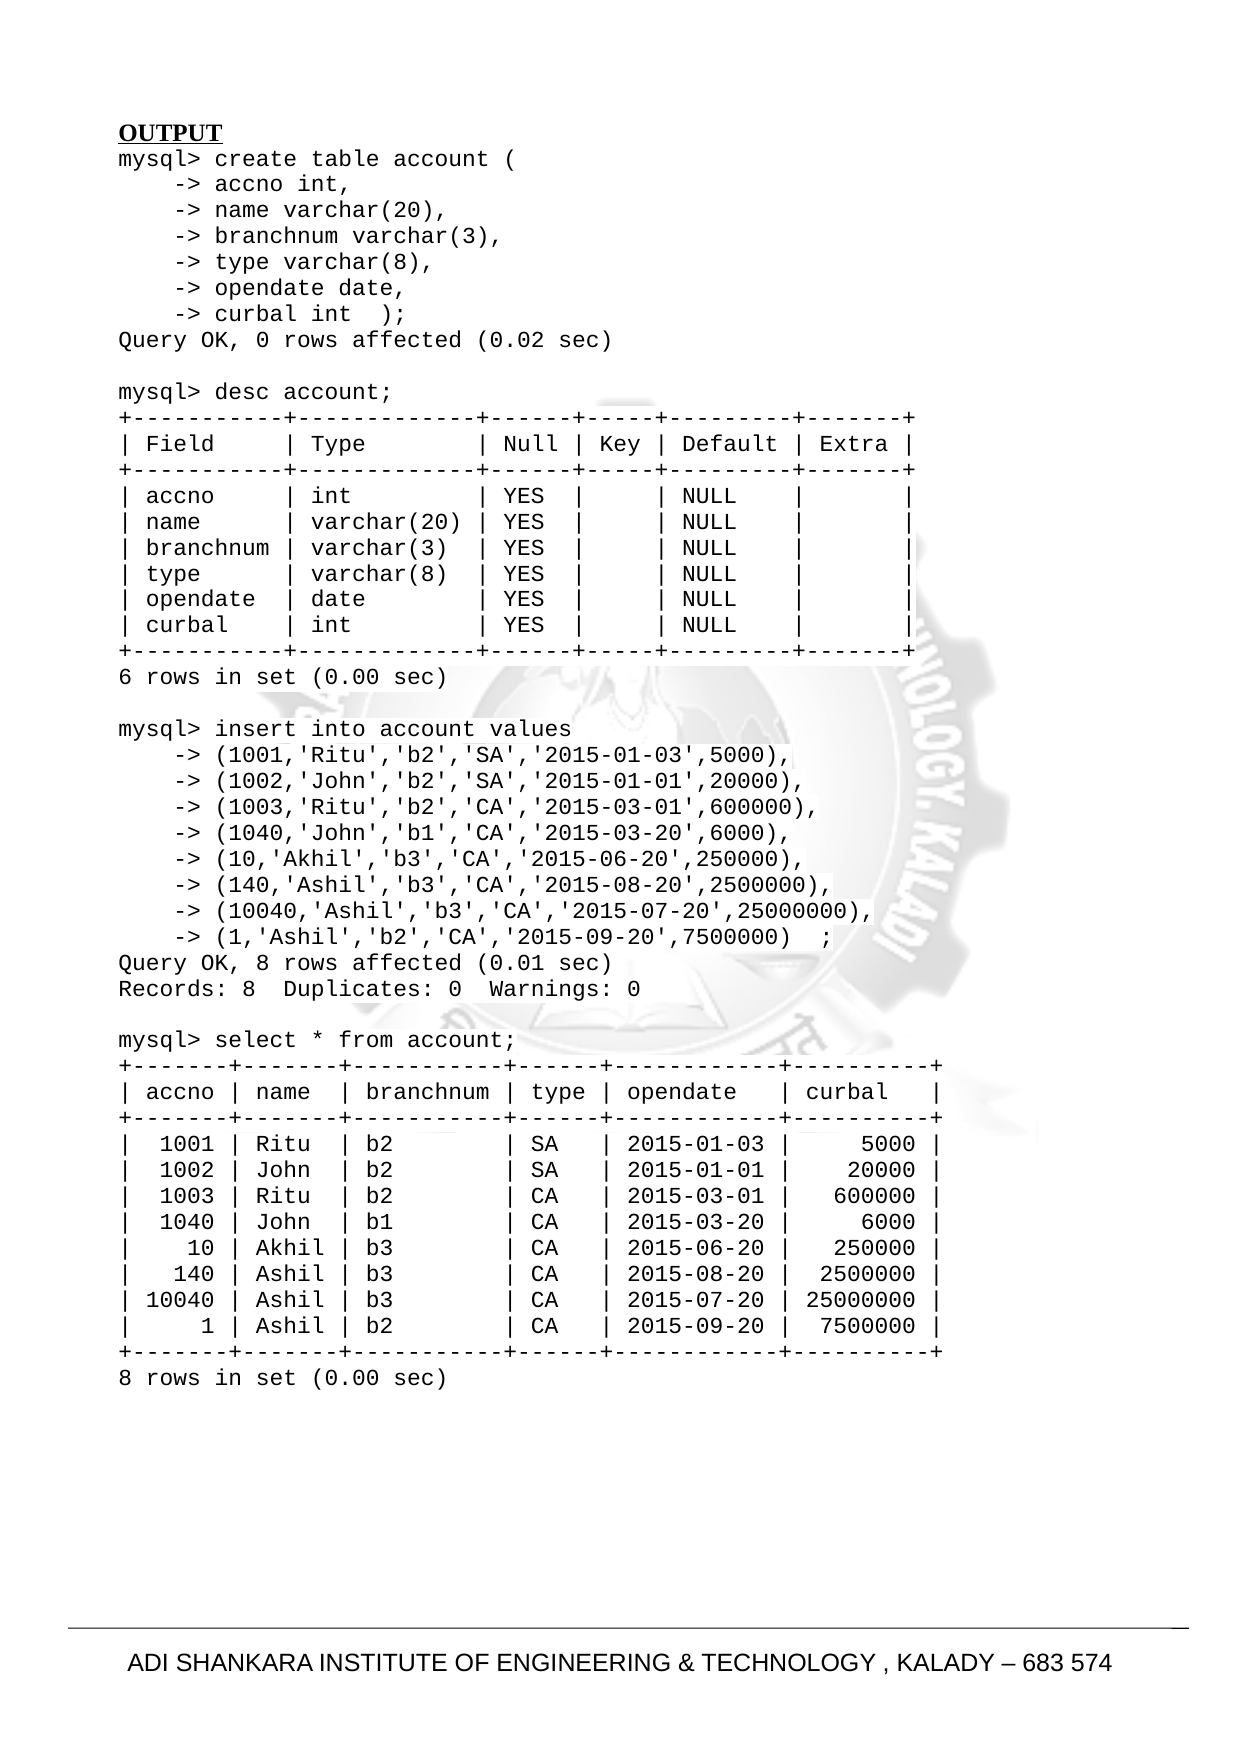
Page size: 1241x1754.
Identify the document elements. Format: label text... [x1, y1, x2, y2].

text | 140 | Ashil | b3 | CA | 2015-08-20 | 2500000 | [118, 1262, 1122, 1288]
text +-----------+-------------+------+-----+---------+-------+ [118, 406, 1122, 432]
text -> type varchar(8), [118, 251, 1122, 277]
text -> accno int, [118, 173, 1122, 199]
text mysql> create table account ( [118, 147, 1122, 173]
text -> (1001,'Ritu','b2','SA','2015-01-03',5000), [118, 743, 1122, 769]
text | accno | int | YES | | NULL | | [118, 484, 1122, 510]
text +-------+-------+-----------+------+------------+----------+ [118, 1055, 1122, 1081]
text -> (1002,'John','b2','SA','2015-01-01',20000), [118, 769, 1122, 795]
text | 10040 | Ashil | b3 | CA | 2015-07-20 | 25000000 | [118, 1288, 1122, 1314]
text -> curbal int ); [118, 302, 1122, 328]
text -> opendate date, [118, 277, 1122, 302]
text -> (140,'Ashil','b3','CA','2015-08-20',2500000), [118, 873, 1122, 899]
text -> (10040,'Ashil','b3','CA','2015-07-20',25000000), [118, 899, 1122, 925]
text Query OK, 8 rows affected (0.01 sec) [118, 951, 1122, 977]
text -> (1,'Ashil','b2','CA','2015-09-20',7500000) ; [118, 925, 1122, 951]
text -> (1003,'Ritu','b2','CA','2015-03-01',600000), [118, 795, 1122, 821]
text | branchnum | varchar(3) | YES | | NULL | | [118, 536, 1122, 562]
text | name | varchar(20) | YES | | NULL | | [118, 510, 1122, 536]
text | type | varchar(8) | YES | | NULL | | [118, 562, 1122, 588]
text | 10 | Akhil | b3 | CA | 2015-06-20 | 250000 | [118, 1236, 1122, 1262]
text +-----------+-------------+------+-----+---------+-------+ [118, 458, 1122, 484]
text | 1040 | John | b1 | CA | 2015-03-20 | 6000 | [118, 1210, 1122, 1236]
text -> name varchar(20), [118, 199, 1122, 225]
text | curbal | int | YES | | NULL | | [118, 614, 1122, 640]
text 6 rows in set (0.00 sec) [118, 666, 1122, 692]
text +-----------+-------------+------+-----+---------+-------+ [118, 640, 1122, 666]
text | opendate | date | YES | | NULL | | [118, 588, 1122, 614]
text 8 rows in set (0.00 sec) [118, 1366, 1122, 1392]
text | 1003 | Ritu | b2 | CA | 2015-03-01 | 600000 | [118, 1184, 1122, 1210]
text Query OK, 0 rows affected (0.02 sec) [118, 328, 1122, 354]
text | accno | name | branchnum | type | opendate | curbal | [118, 1081, 1122, 1107]
text Records: 8 Duplicates: 0 Warnings: 0 [118, 977, 1122, 1003]
text | Field | Type | Null | Key | Default | Extra | [118, 432, 1122, 458]
text OUTPUT [118, 118, 1122, 147]
text -> branchnum varchar(3), [118, 225, 1122, 251]
text | 1001 | Ritu | b2 | SA | 2015-01-03 | 5000 | [118, 1132, 1122, 1158]
text +-------+-------+-----------+------+------------+----------+ [118, 1107, 1122, 1132]
text | 1002 | John | b2 | SA | 2015-01-01 | 20000 | [118, 1158, 1122, 1184]
text -> (10,'Akhil','b3','CA','2015-06-20',250000), [118, 847, 1122, 873]
text mysql> desc account; [118, 380, 1122, 406]
text mysql> insert into account values [118, 717, 1122, 743]
text mysql> select * from account; [118, 1029, 1122, 1055]
text +-------+-------+-----------+------+------------+----------+ [118, 1340, 1122, 1366]
text | 1 | Ashil | b2 | CA | 2015-09-20 | 7500000 | [118, 1314, 1122, 1340]
text -> (1040,'John','b1','CA','2015-03-20',6000), [118, 821, 1122, 847]
